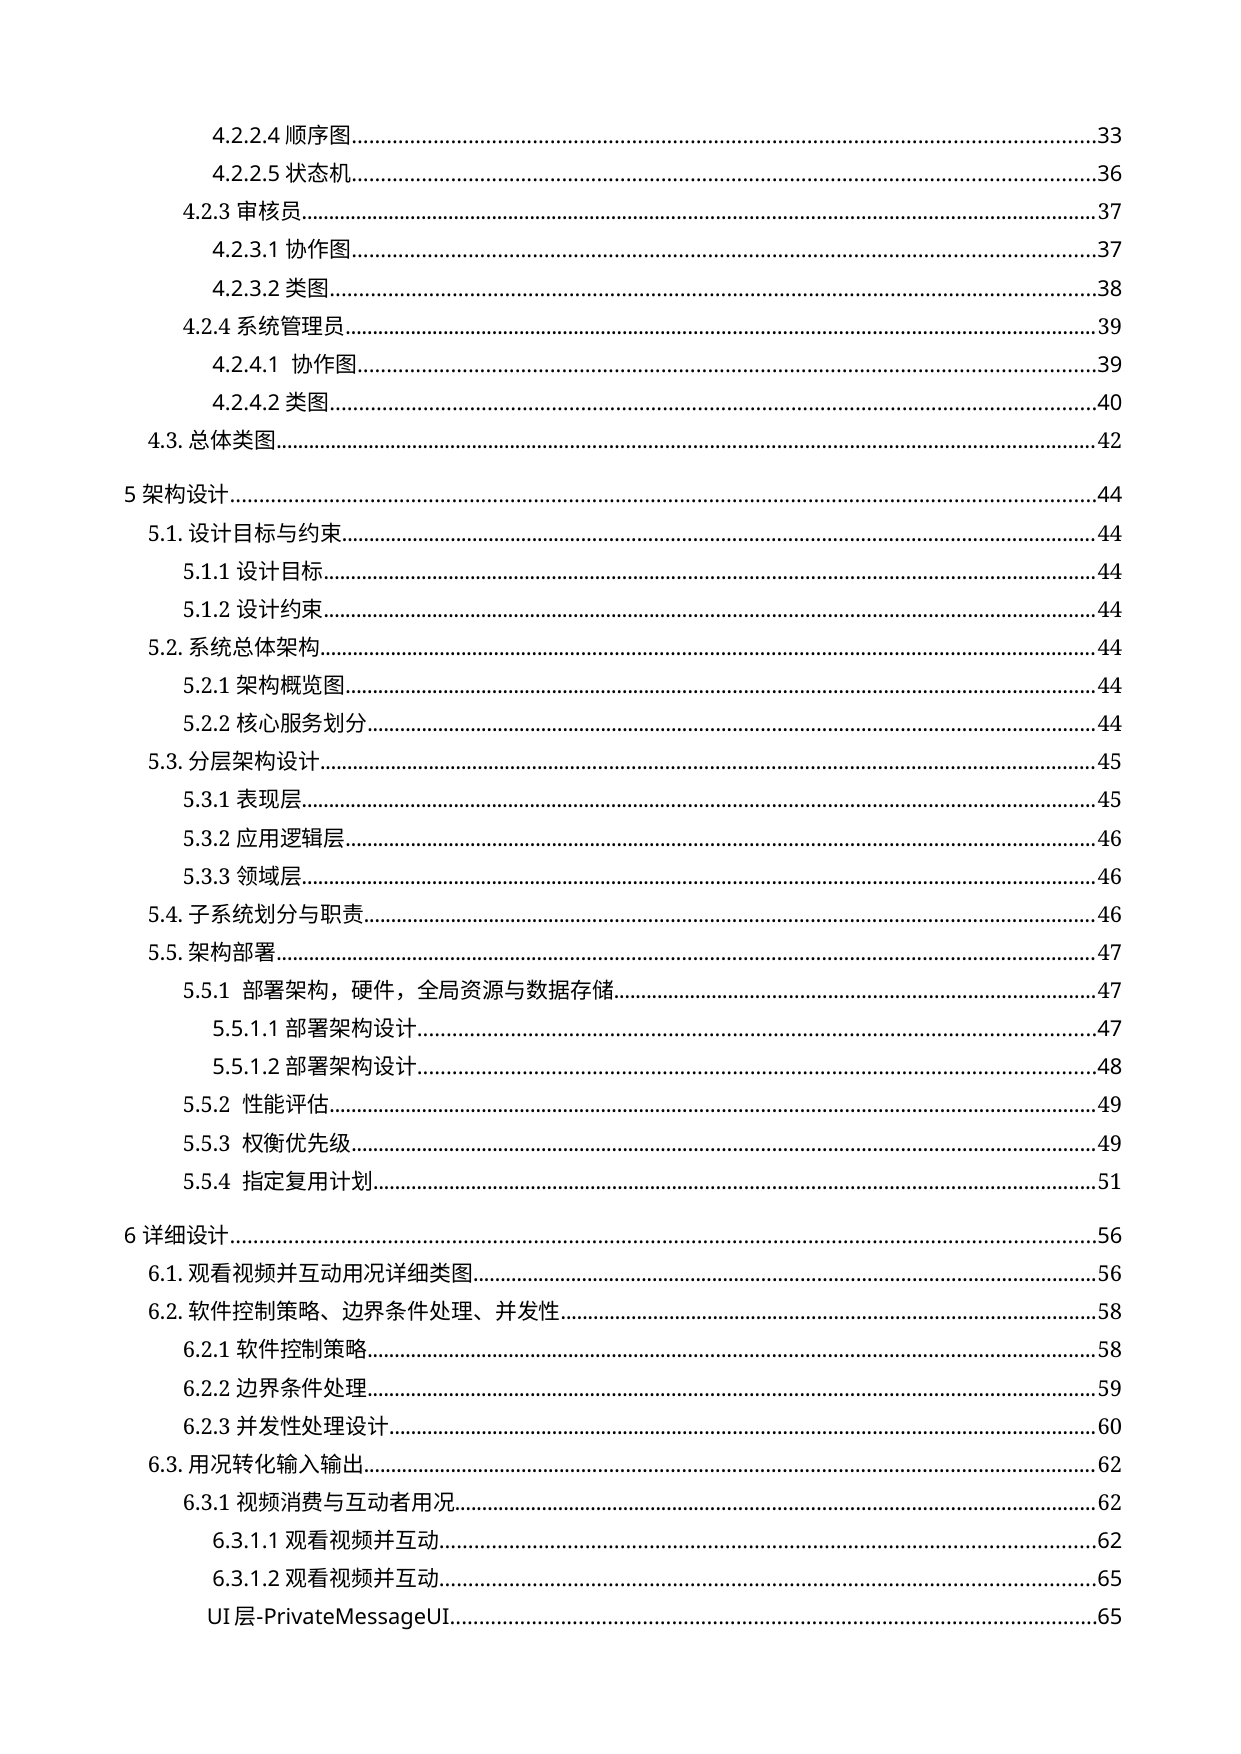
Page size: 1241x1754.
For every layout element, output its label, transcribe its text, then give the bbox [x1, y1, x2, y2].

text 4.2.3.1 协作图 37 [207, 232, 1122, 264]
text 4.2.4 系统管理员 39 [177, 309, 1122, 341]
text 5 架构设计 44 [118, 477, 1122, 509]
text 4.2.4.2 类图 40 [207, 385, 1122, 417]
text UI层-PrivateMessageUI 65 [207, 1599, 1122, 1631]
text 4.3. 总体类图 42 [148, 423, 1122, 455]
text 5.1. 设计目标与约束 44 [148, 516, 1122, 547]
text 6.2.2 边界条件处理 59 [177, 1371, 1122, 1402]
text 5.5. 架构部署 47 [148, 935, 1122, 967]
text 6.1. 观看视频并互动用况详细类图 56 [148, 1256, 1122, 1288]
text 4.2.3 审核员 37 [177, 194, 1122, 226]
text 5.3.2 应用逻辑层 46 [177, 821, 1122, 852]
text 5.2.1 架构概览图 44 [177, 668, 1122, 700]
text 5.5.3 权衡优先级 49 [177, 1126, 1122, 1157]
text 5.1.1 设计目标 44 [177, 554, 1122, 586]
text 5.3. 分层架构设计 45 [148, 744, 1122, 776]
text 5.2.2 核心服务划分 44 [177, 706, 1122, 738]
text 6.2.3 并发性处理设计 60 [177, 1409, 1122, 1441]
text 6.3.1.1 观看视频并互动 62 [207, 1523, 1122, 1555]
text 6.2. 软件控制策略、边界条件处理、并发性 58 [148, 1294, 1122, 1326]
text 5.5.1.1 部署架构设计 47 [207, 1011, 1122, 1043]
text 6 详细设计 56 [118, 1218, 1122, 1250]
text 5.5.1.2 部署架构设计 48 [207, 1049, 1122, 1081]
text 4.2.2.4 顺序图 33 [207, 118, 1122, 150]
text 6.2.1 软件控制策略 58 [177, 1332, 1122, 1364]
text 5.1.2 设计约束 44 [177, 592, 1122, 624]
text 5.5.4 指定复用计划 51 [177, 1164, 1122, 1196]
text 4.2.3.2 类图 38 [207, 271, 1122, 302]
text 5.3.3 领域层 46 [177, 859, 1122, 891]
text 6.3.1.2 观看视频并互动 65 [207, 1561, 1122, 1593]
text 5.5.2 性能评估 49 [177, 1087, 1122, 1119]
text 5.3.1 表现层 45 [177, 782, 1122, 814]
text 6.3. 用况转化输入输出 62 [148, 1447, 1122, 1479]
text 4.2.2.5 状态机 36 [207, 156, 1122, 188]
text 6.3.1 视频消费与互动者用况 62 [177, 1485, 1122, 1517]
text 4.2.4.1 协作图 39 [207, 347, 1122, 379]
text 5.2. 系统总体架构 44 [148, 630, 1122, 662]
text 5.5.1 部署架构，硬件，全局资源与数据存储 47 [177, 973, 1122, 1005]
text 5.4. 子系统划分与职责 46 [148, 897, 1122, 929]
